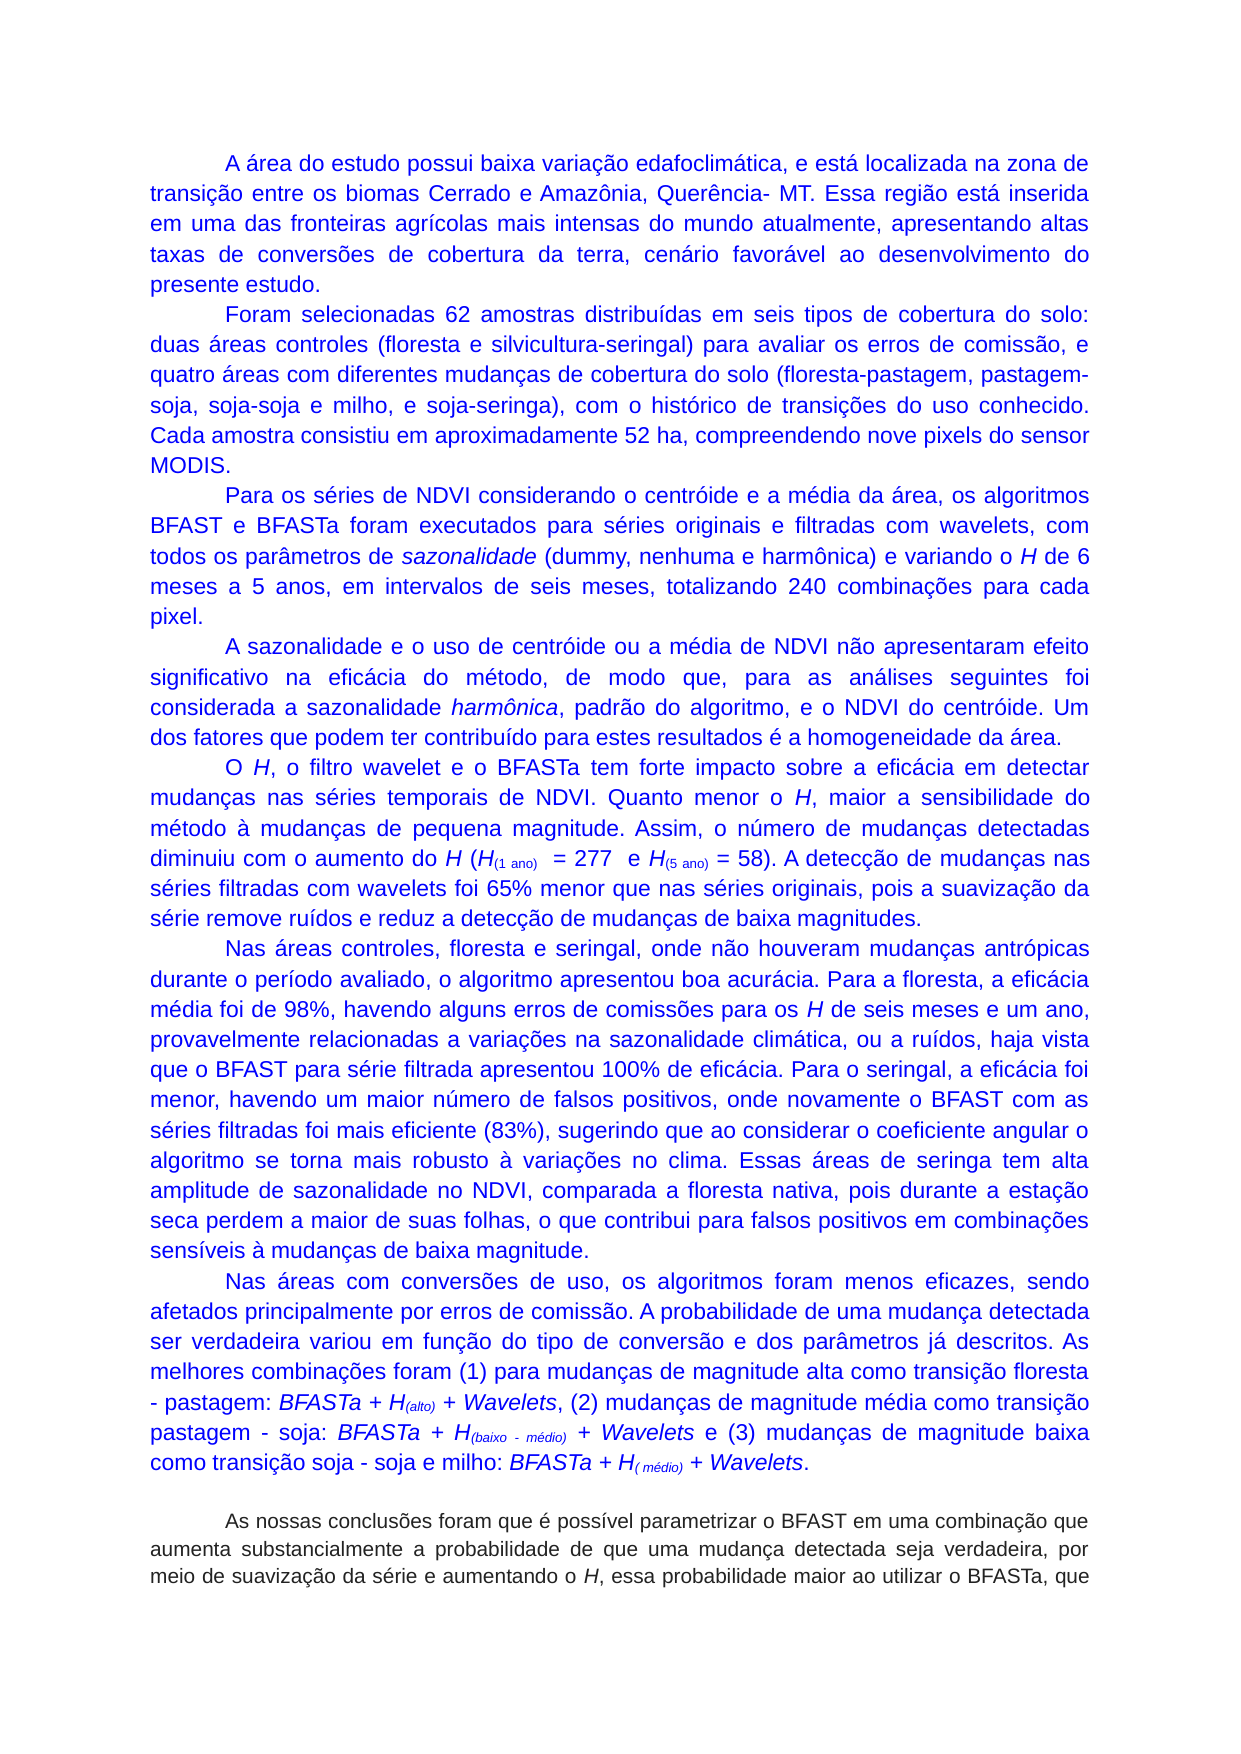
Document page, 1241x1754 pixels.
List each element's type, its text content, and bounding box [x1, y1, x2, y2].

text A área do estudo possui baixa variação edafoclimática, e está localizada na zona de transição entre os biomas Cerrado e Amazônia, Querência- MT. Essa região está inserida em uma das fronteiras agrícolas mais intensas do mundo atualmente, apresentando altas taxas de conversões de cobertura da terra, cenário favorável ao desenvolvimento do presente estudo. [150, 150, 1090, 297]
text Para os séries de NDVI considerando o centróide e a média da área, os algoritmos BFAST e BFASTa foram executados para séries originais e filtradas com wavelets, com todos os parâmetros de sazonalidade (dummy, nenhuma e harmônica) e variando o H de 6 meses a 5 anos, em intervalos de seis meses, totalizando 240 combinações para cada pixel. [150, 482, 1090, 629]
text As nossas conclusões foram que é possível parametrizar o BFAST em uma combinação que aumenta substancialmente a probabilidade de que uma mudança detectada seja verdadeira, por meio de suavização da série e aumentando o H, essa probabilidade maior ao utilizar o BFASTa, que [150, 1509, 1090, 1588]
text Foram selecionadas 62 amostras distribuídas em seis tipos de cobertura do solo: duas áreas controles (floresta e silvicultura-seringal) para avaliar os erros de comissão, e quatro áreas com diferentes mudanças de cobertura do solo (floresta-pastagem, pastagem-soja, soja-soja e milho, e soja-seringa), com o histórico de transições do uso conhecido. Cada amostra consistiu em aproximadamente 52 ha, compreendendo nove pixels do sensor MODIS. [150, 301, 1090, 478]
text A sazonalidade e o uso de centróide ou a média de NDVI não apresentaram efeito significativo na eficácia do método, de modo que, para as análises seguintes foi considerada a sazonalidade harmônica, padrão do algoritmo, e o NDVI do centróide. Um dos fatores que podem ter contribuído para estes resultados é a homogeneidade da área. [150, 633, 1090, 750]
text Nas áreas com conversões de uso, os algoritmos foram menos eficazes, sendo afetados principalmente por erros de comissão. A probabilidade de uma mudança detectada ser verdadeira variou em função do tipo de conversão e dos parâmetros já descritos. As melhores combinações foram (1) para mudanças de magnitude alta como transição floresta - pastagem: BFASTa + H(alto) + Wavelets, (2) mudanças de magnitude média como transição pastagem - soja: BFASTa + H(baixo - médio) + Wavelets e (3) mudanças de magnitude baixa como transição soja - soja e milho: BFASTa + H( médio) + Wavelets. [150, 1268, 1090, 1475]
text O H, o filtro wavelet e o BFASTa tem forte impacto sobre a eficácia em detectar mudanças nas séries temporais de NDVI. Quanto menor o H, maior a sensibilidade do método à mudanças de pequena magnitude. Assim, o número de mudanças detectadas diminuiu com o aumento do H (H(1 ano) = 277 e H(5 ano) = 58). A detecção de mudanças nas séries filtradas com wavelets foi 65% menor que nas séries originais, pois a suavização da série remove ruídos e reduz a detecção de mudanças de baixa magnitudes. [150, 754, 1090, 932]
text Nas áreas controles, floresta e seringal, onde não houveram mudanças antrópicas durante o período avaliado, o algoritmo apresentou boa acurácia. Para a floresta, a eficácia média foi de 98%, havendo alguns erros de comissões para os H de seis meses e um ano, provavelmente relacionadas a variações na sazonalidade climática, ou a ruídos, haja vista que o BFAST para série filtrada apresentou 100% de eficácia. Para o seringal, a eficácia foi menor, havendo um maior número de falsos positivos, onde novamente o BFAST com as séries filtradas foi mais eficiente (83%), sugerindo que ao considerar o coeficiente angular o algoritmo se torna mais robusto à variações no clima. Essas áreas de seringa tem alta amplitude de sazonalidade no NDVI, comparada a floresta nativa, pois durante a estação seca perdem a maior de suas folhas, o que contribui para falsos positivos em combinações sensíveis à mudanças de baixa magnitude. [150, 935, 1090, 1264]
